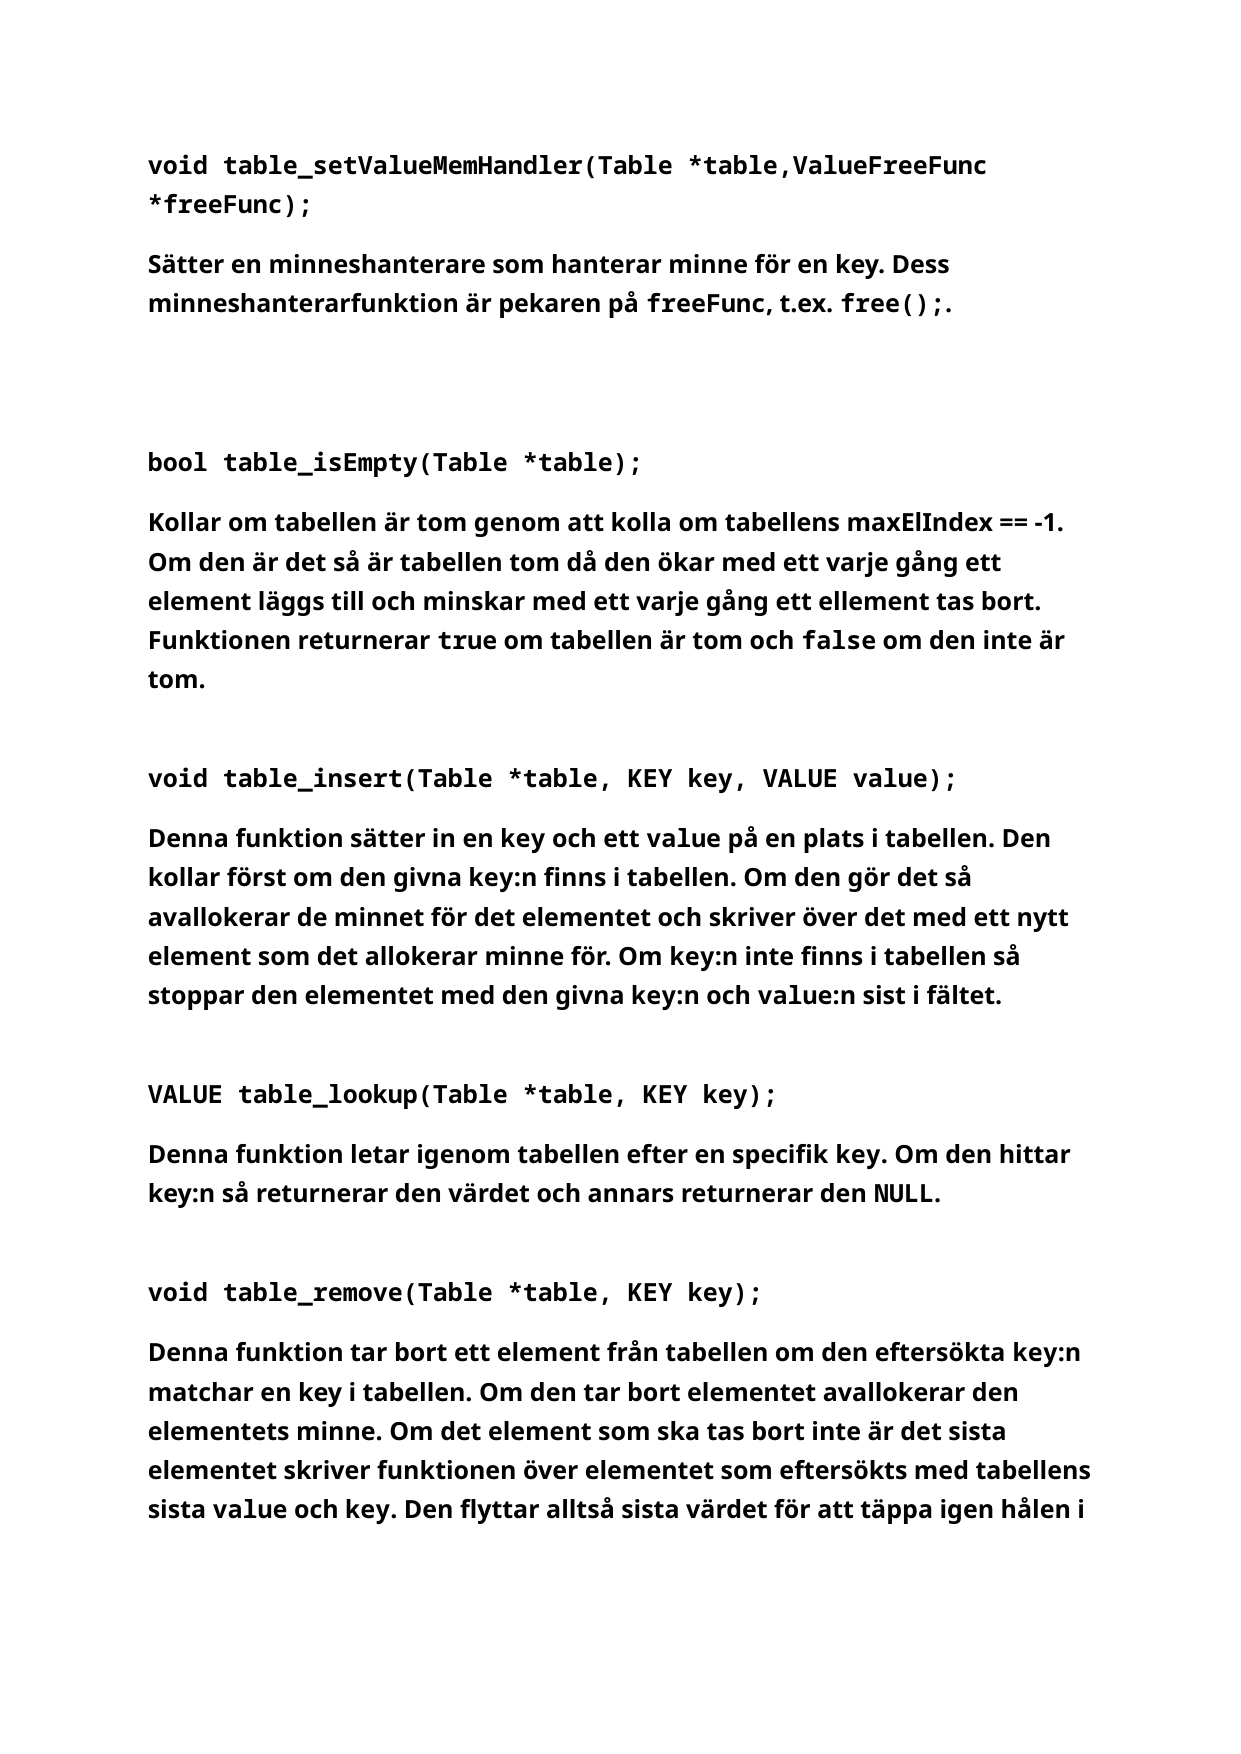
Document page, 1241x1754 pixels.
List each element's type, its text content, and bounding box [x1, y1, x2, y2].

text void table_setValueMemHandler(Table *table,ValueFreeFunc *freeFunc); [148, 148, 1093, 221]
text bool table_isEmpty(Table *table); [148, 445, 1093, 479]
text VALUE table_lookup(Table *table, KEY key); [148, 1077, 1093, 1111]
text Kollar om tabellen är tom genom att kolla om tabellens maxElIndex == -1. Om den är det så är tabellen tom då den ökar med ett varje gång ett element läggs till och minskar med ett varje gång ett ellement tas bort. Funktionen returnerar true om tabellen är tom och false om den inte är tom. [148, 505, 1093, 735]
text Denna funktion letar igenom tabellen efter en specifik key. Om den hittar key:n så returnerar den värdet och annars returnerar den NULL. [148, 1137, 1093, 1249]
text Denna funktion tar bort ett element från tabellen om den eftersökta key:n matchar en key i tabellen. Om den tar bort elementet avallokerar den elementets minne. Om det element som ska tas bort inte är det sista elementet skriver funktionen över elementet som eftersökts med tabellens sista value och key. Den flyttar alltså sista värdet för att täppa igen hålen i [148, 1335, 1093, 1526]
text Sätter en minneshanterare som hanterar minne för en key. Dess minneshanterarfunktion är pekaren på freeFunc, t.ex. free();. [148, 247, 1093, 359]
text void table_insert(Table *table, KEY key, VALUE value); [148, 761, 1093, 795]
text Denna funktion sätter in en key och ett value på en plats i tabellen. Den kollar först om den givna key:n finns i tabellen. Om den gör det så avallokerar de minnet för det elementet och skriver över det med ett nytt element som det allokerar minne för. Om key:n inte finns i tabellen så stoppar den elementet med den givna key:n och value:n sist i fältet. [148, 821, 1093, 1051]
text void table_remove(Table *table, KEY key); [148, 1275, 1093, 1309]
